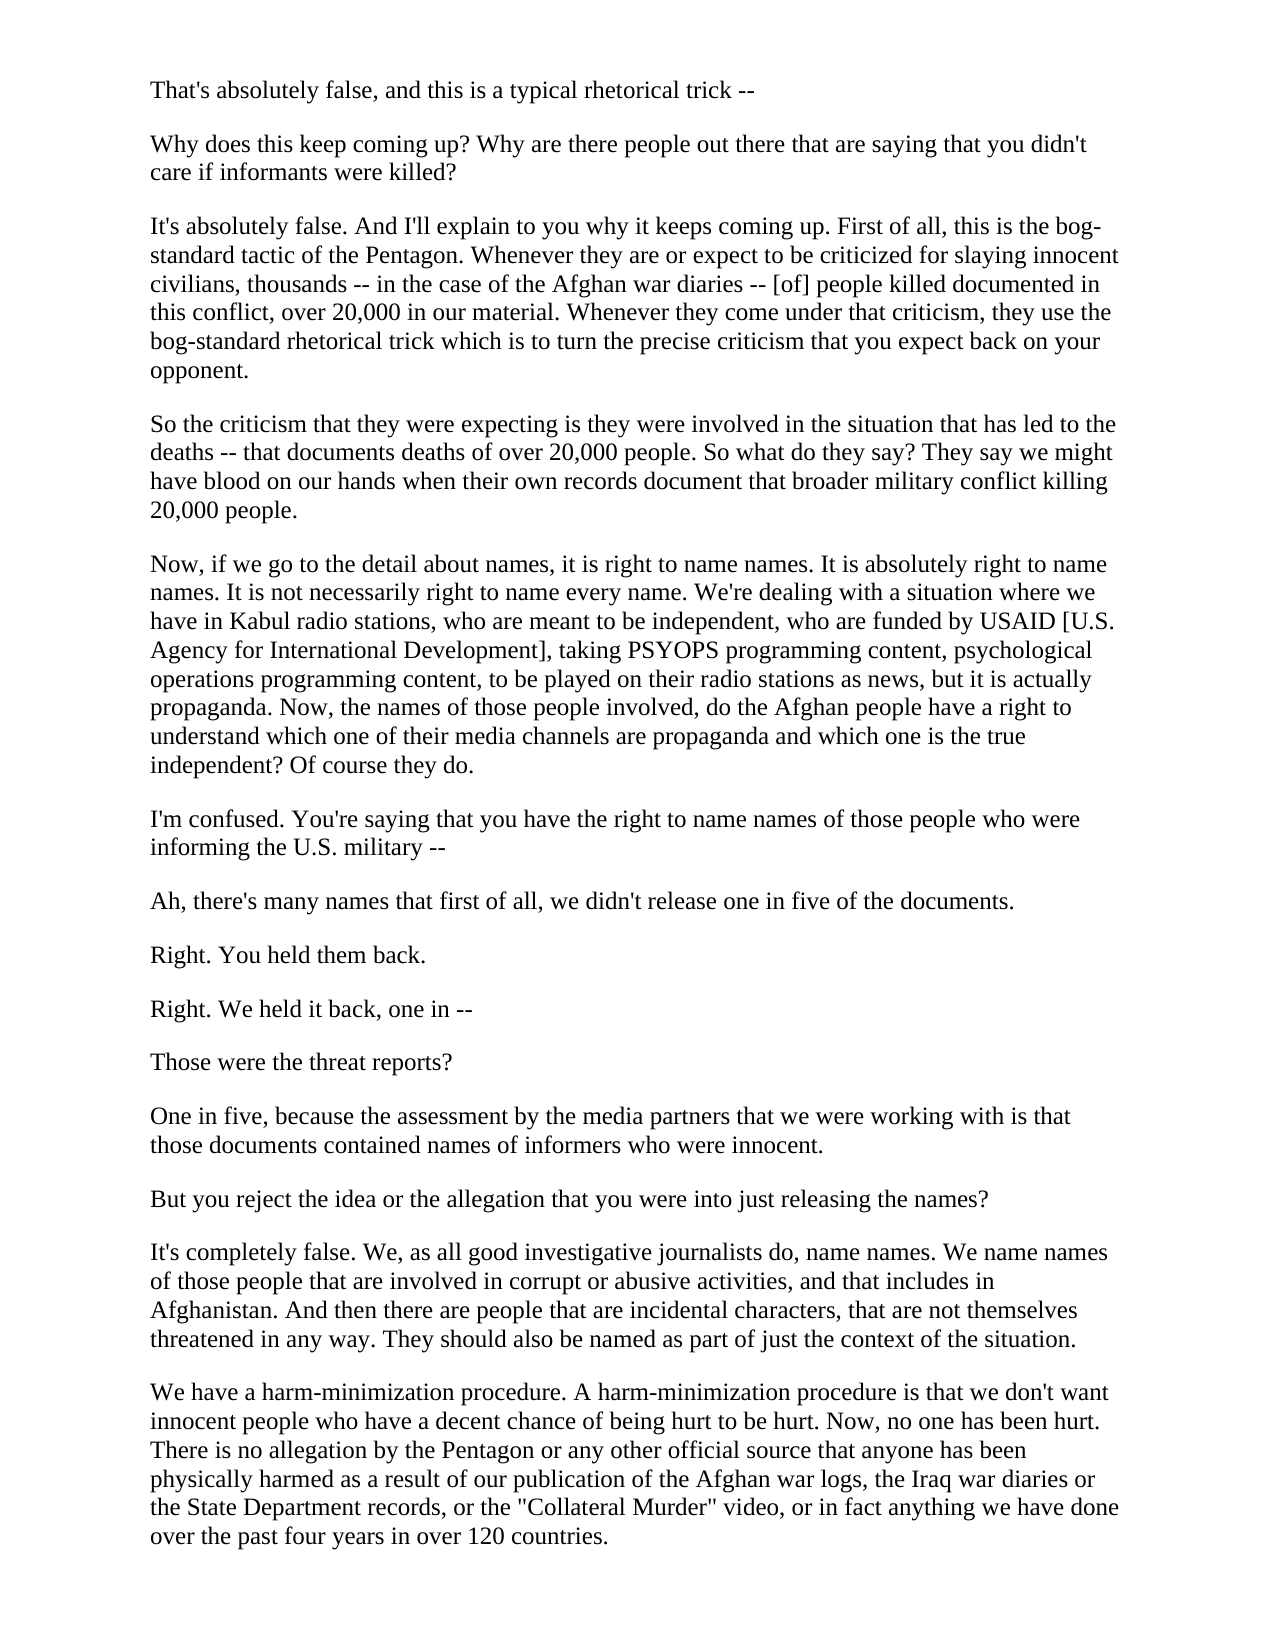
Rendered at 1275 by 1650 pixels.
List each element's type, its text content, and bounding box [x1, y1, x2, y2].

text It's completely false. We, as all good investigative journalists do, name names. We name names of those people that are involved in corrupt or abusive activities, and that includes in Afghanistan. And then there are people that are incidental characters, that are not themselves threatened in any way. They should also be named as part of just the context of the situation. [150, 1237, 1125, 1352]
text Those were the threat reports? [150, 1047, 1125, 1076]
text Now, if we go to the detail about names, it is right to name names. It is absolutely right to name names. It is not necessarily right to name every name. We're dealing with a situation where we have in Kabul radio stations, who are meant to be independent, who are funded by USAID [U.S. Agency for International Development], taking PSYOPS programming content, psychological operations programming content, to be played on their radio stations as news, but it is actually propaganda. Now, the names of those people involved, do the Afghan people have a right to understand which one of their media channels are propaganda and which one is the true independent? Of course they do. [150, 549, 1125, 779]
text Right. We held it back, one in -- [150, 994, 1125, 1022]
text We have a harm-minimization procedure. A harm-minimization procedure is that we don't want innocent people who have a decent chance of being hurt to be hurt. Now, no one has been hurt. There is no allegation by the Pentagon or any other official source that anyone has been physically harmed as a result of our publication of the Afghan war logs, the Iraq war diaries or the State Department records, or the "Collateral Murder" video, or in fact anything we have done over the past four years in over 120 countries. [150, 1377, 1125, 1550]
text Ah, there's many names that first of all, we didn't release one in five of the documents. [150, 886, 1125, 915]
text One in five, because the assessment by the media partners that we were working with is that those documents contained names of informers who were innocent. [150, 1101, 1125, 1159]
text I'm confused. You're saying that you have the right to name names of those people who were informing the U.S. military -- [150, 804, 1125, 861]
text So the criticism that they were expecting is they were involved in the situation that has led to the deaths -- that documents deaths of over 20,000 people. So what do they say? They say we might have blood on our hands when their own records document that broader military conflict killing 20,000 people. [150, 409, 1125, 524]
text Right. You held them back. [150, 940, 1125, 969]
text It's absolutely false. And I'll explain to you why it keeps coming up. First of all, this is the bog-standard tactic of the Pentagon. Whenever they are or expect to be criticized for slaying innocent civilians, thousands -- in the case of the Afghan war diaries -- [of] people killed documented in this conflict, over 20,000 in our material. Whenever they come under that criticism, they use the bog-standard rhetorical trick which is to turn the precise criticism that you expect back on your opponent. [150, 211, 1125, 384]
text But you reject the idea or the allegation that you were into just releasing the names? [150, 1184, 1125, 1212]
text That's absolutely false, and this is a typical rhetorical trick -- [150, 75, 1125, 104]
text Why does this keep coming up? Why are there people out there that are saying that you didn't care if informants were killed? [150, 129, 1125, 186]
